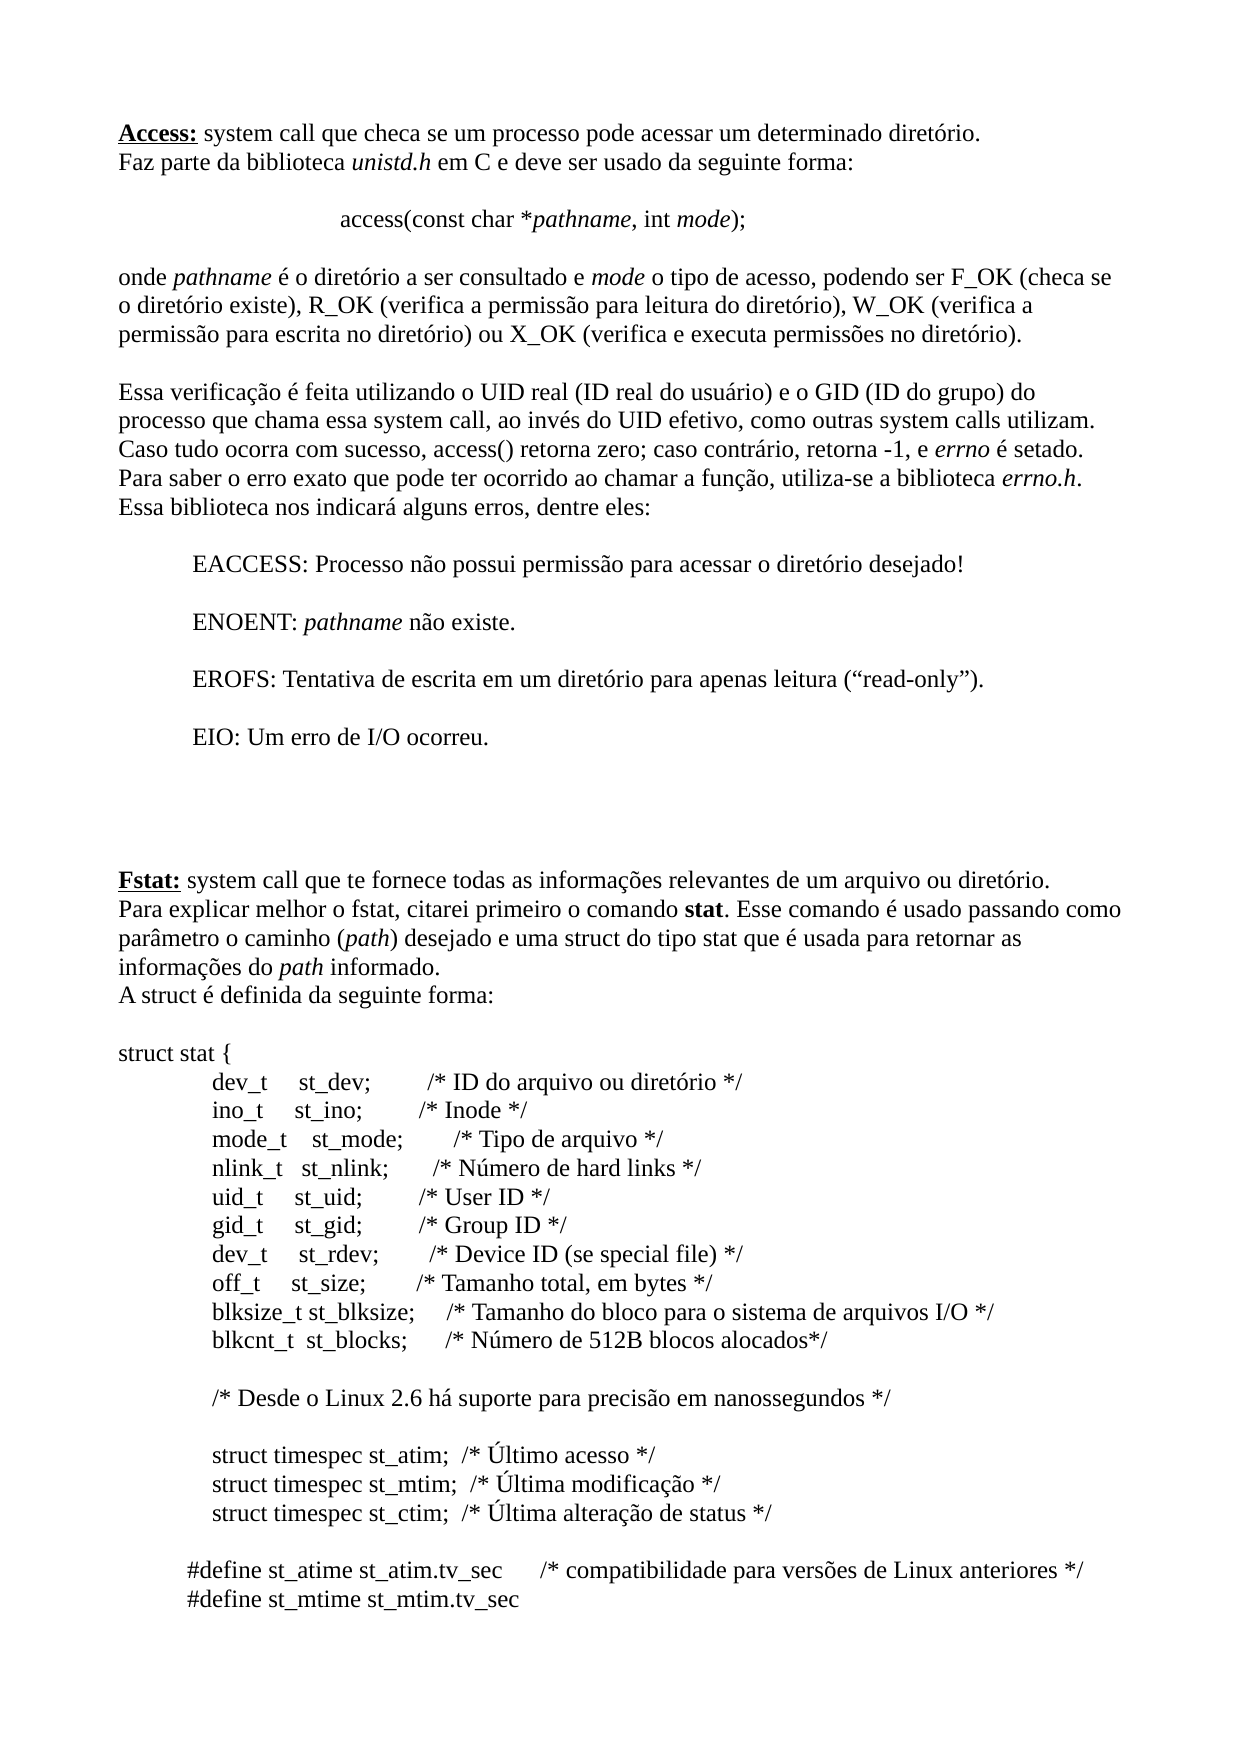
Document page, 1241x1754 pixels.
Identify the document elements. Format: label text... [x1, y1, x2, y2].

text struct timespec st_ctim; /* Última alteração de status */ [118, 1498, 1122, 1527]
text EROFS: Tentativa de escrita em um diretório para apenas leitura (“read-only”). [118, 664, 1122, 693]
text A struct é definida da seguinte forma: [118, 981, 1122, 1009]
text dev_t st_dev; /* ID do arquivo ou diretório */ [118, 1067, 1122, 1096]
text struct timespec st_atim; /* Último acesso */ [118, 1441, 1122, 1469]
text struct stat { [118, 1038, 1122, 1067]
text struct timespec st_mtim; /* Última modificação */ [118, 1469, 1122, 1498]
text #define st_atime st_atim.tv_sec /* compatibilidade para versões de Linux anteriores */ [118, 1556, 1122, 1584]
text Essa verificação é feita utilizando o UID real (ID real do usuário) e o GID (ID do grupo) do processo que chama essa system call, ao invés do UID efetivo, como outras system calls utilizam. [118, 377, 1122, 434]
text off_t st_size; /* Tamanho total, em bytes */ [118, 1268, 1122, 1297]
text Access: system call que checa se um processo pode acessar um determinado diretório. [118, 118, 1122, 147]
text ino_t st_ino; /* Inode */ [118, 1096, 1122, 1124]
text Faz parte da biblioteca unistd.h em C e deve ser usado da seguinte forma: [118, 147, 1122, 176]
text dev_t st_rdev; /* Device ID (se special file) */ [118, 1239, 1122, 1268]
text EACCESS: Processo não possui permissão para acessar o diretório desejado! [118, 549, 1122, 578]
text blksize_t st_blksize; /* Tamanho do bloco para o sistema de arquivos I/O */ [118, 1297, 1122, 1326]
text EIO: Um erro de I/O ocorreu. [118, 722, 1122, 751]
text uid_t st_uid; /* User ID */ [118, 1182, 1122, 1211]
text Para explicar melhor o fstat, citarei primeiro o comando stat. Esse comando é usado passando como parâmetro o caminho (path) desejado e uma struct do tipo stat que é usada para retornar as informações do path informado. [118, 894, 1122, 981]
text gid_t st_gid; /* Group ID */ [118, 1211, 1122, 1239]
text nlink_t st_nlink; /* Número de hard links */ [118, 1153, 1122, 1182]
text #define st_mtime st_mtim.tv_sec [118, 1584, 1122, 1613]
text /* Desde o Linux 2.6 há suporte para precisão em nanossegundos */ [118, 1383, 1122, 1412]
text blkcnt_t st_blocks; /* Número de 512B blocos alocados*/ [118, 1326, 1122, 1354]
text access(const char *pathname, int mode); [118, 204, 1122, 233]
text ENOENT: pathname não existe. [118, 607, 1122, 636]
text onde pathname é o diretório a ser consultado e mode o tipo de acesso, podendo ser F_OK (checa se o diretório existe), R_OK (verifica a permissão para leitura do diretório), W_OK (verifica a permissão para escrita no diretório) ou X_OK (verifica e executa permissões no diretório). [118, 262, 1122, 348]
text mode_t st_mode; /* Tipo de arquivo */ [118, 1124, 1122, 1153]
text Fstat: system call que te fornece todas as informações relevantes de um arquivo ou diretório. [118, 866, 1122, 894]
text Caso tudo ocorra com sucesso, access() retorna zero; caso contrário, retorna -1, e errno é setado. Para saber o erro exato que pode ter ocorrido ao chamar a função, utiliza-se a biblioteca errno.h. Essa biblioteca nos indicará alguns erros, dentre eles: [118, 434, 1122, 521]
